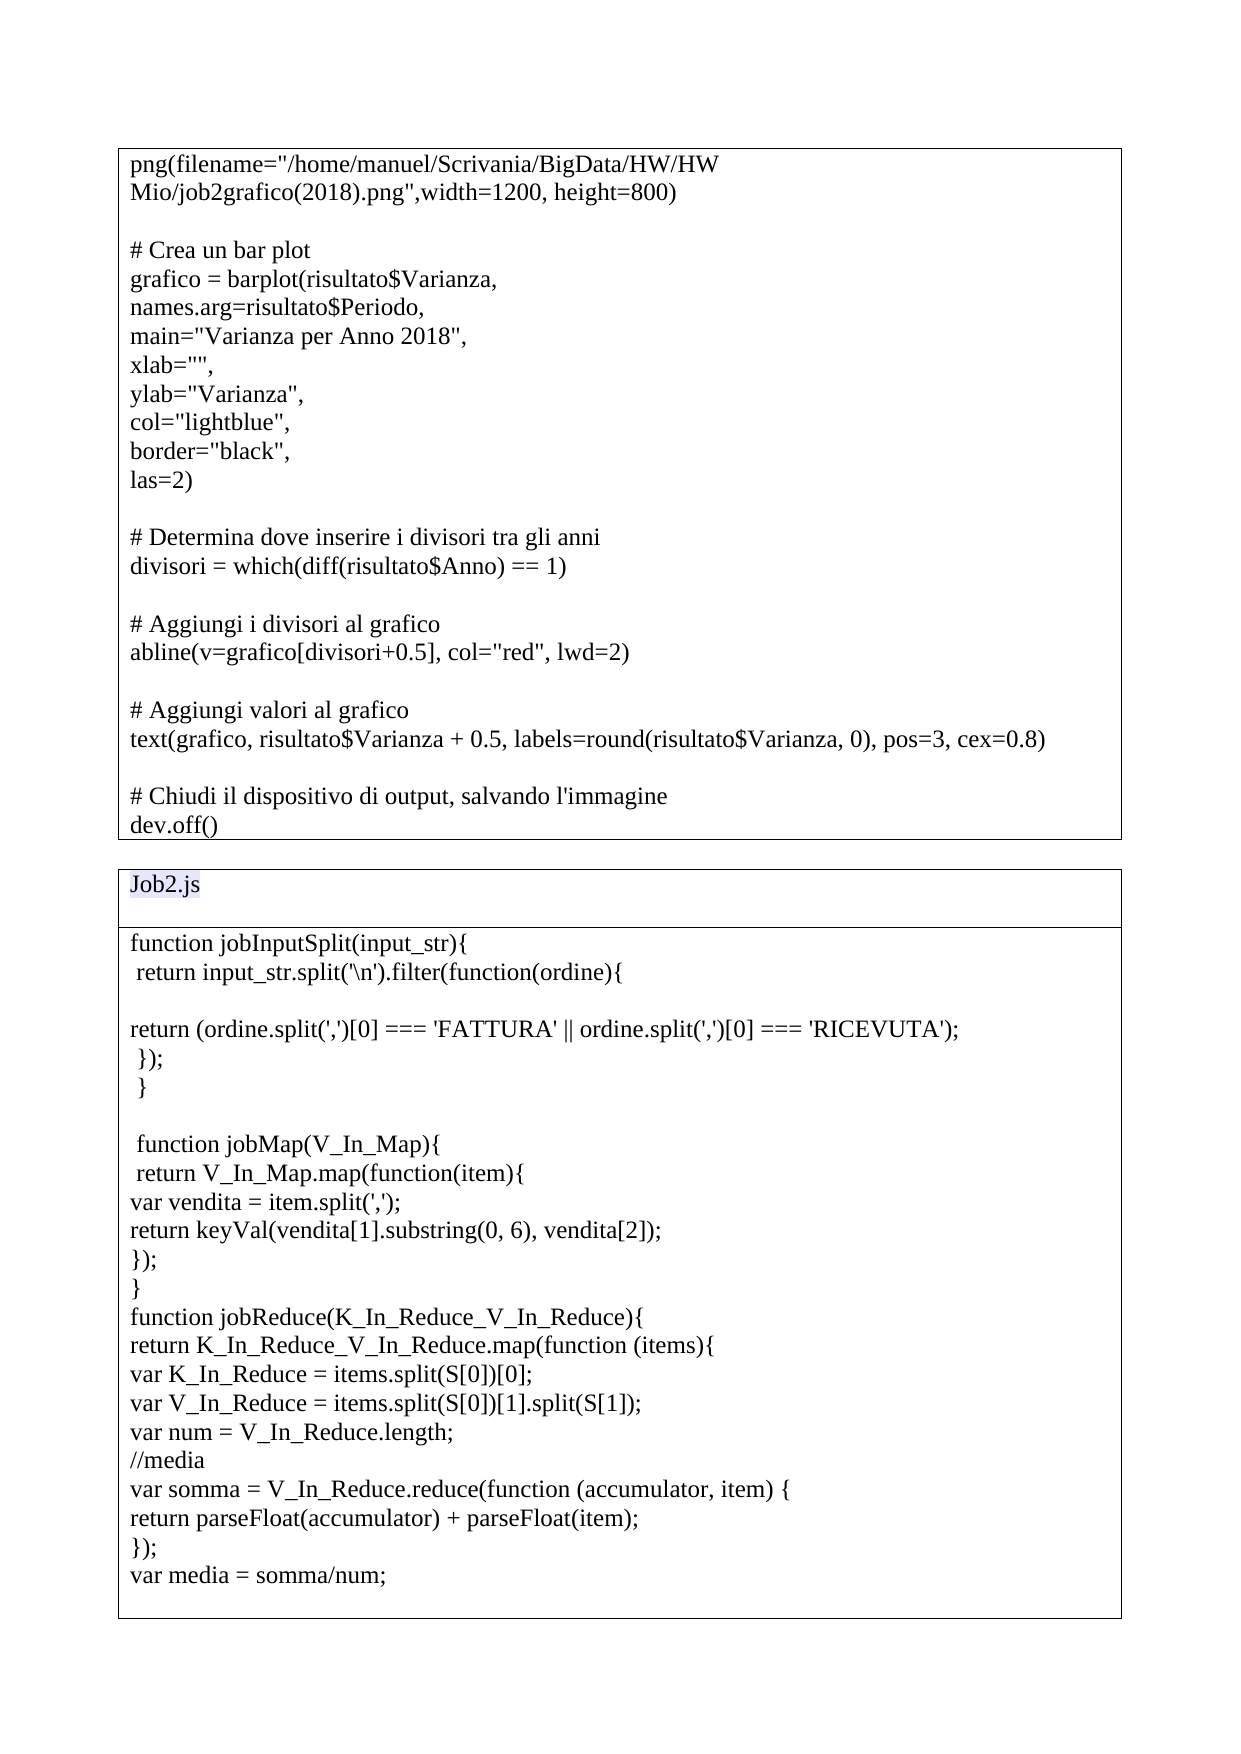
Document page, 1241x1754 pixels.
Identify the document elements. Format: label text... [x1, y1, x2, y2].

table_cell function jobInputSplit(input_str){ return input_str.split('\n').filter(function(ordine){ return (ordine.split(',')[0] === 'FATTURA' || ordine.split(',')[0] === 'RICEVUTA'); }); } function jobMap(V_In_Map){ return V_In_Map.map(function(item){ var vendita = item.split(','); return keyVal(vendita[1].substring(0, 6), vendita[2]); }); } function jobReduce(K_In_Reduce_V_In_Reduce){ return K_In_Reduce_V_In_Reduce.map(function (items){ var K_In_Reduce = items.split(S[0])[0]; var V_In_Reduce = items.split(S[0])[1].split(S[1]); var num = V_In_Reduce.length; //media var somma = V_In_Reduce.reduce(function (accumulator, item) { return parseFloat(accumulator) + parseFloat(item); }); var media = somma/num; [119, 928, 1121, 1618]
table_header Job2.js [119, 870, 1121, 927]
table_cell png(filename="/home/manuel/Scrivania/BigData/HW/HW Mio/job2grafico(2018).png",width=1200, height=800) # Crea un bar plot grafico = barplot(risultato$Varianza, names.arg=risultato$Periodo, main="Varianza per Anno 2018", xlab="", ylab="Varianza", col="lightblue", border="black", las=2) # Determina dove inserire i divisori tra gli anni divisori = which(diff(risultato$Anno) == 1) # Aggiungi i divisori al grafico abline(v=grafico[divisori+0.5], col="red", lwd=2) # Aggiungi valori al grafico text(grafico, risultato$Varianza + 0.5, labels=round(risultato$Varianza, 0), pos=3, cex=0.8) # Chiudi il dispositivo di output, salvando l'immagine dev.off() [119, 149, 1121, 839]
